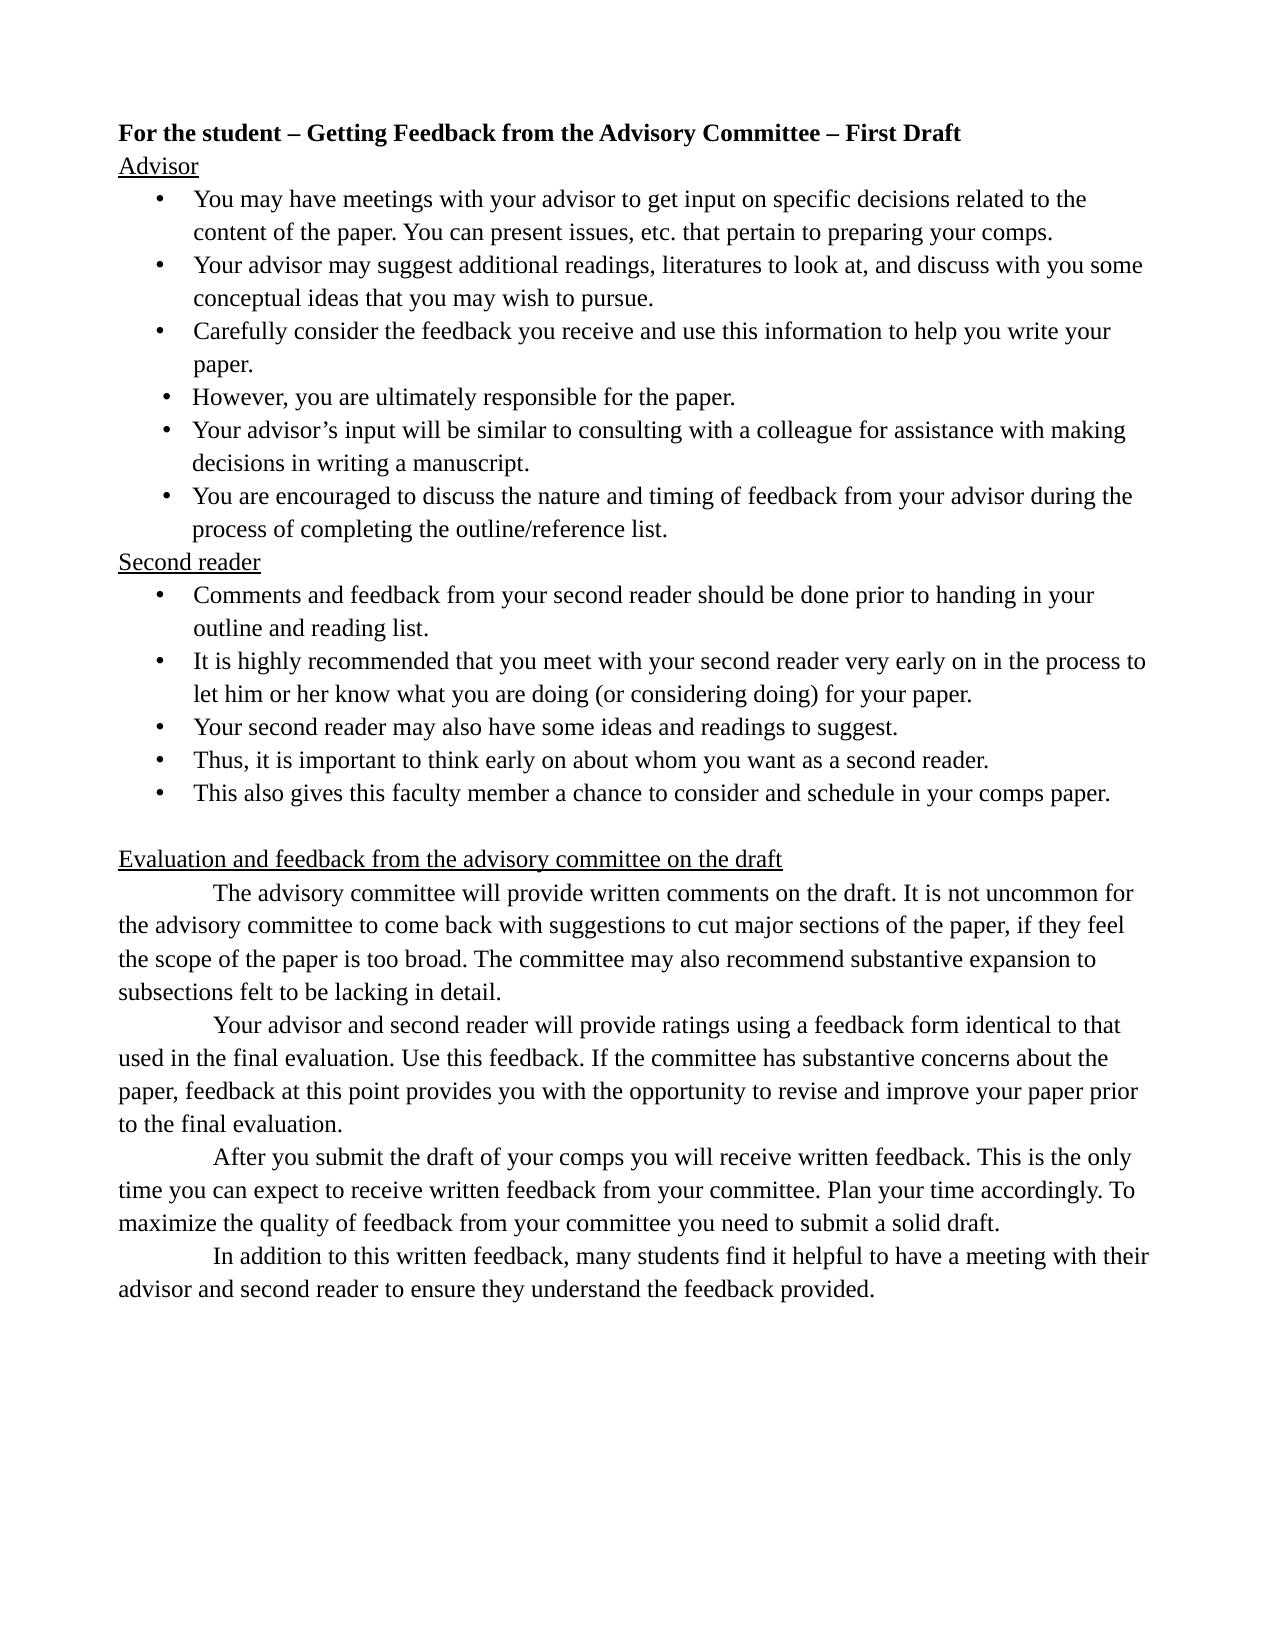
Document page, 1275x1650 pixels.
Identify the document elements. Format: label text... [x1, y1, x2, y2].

list You may have meetings with your advisor to get input on specific decisions related to the content of the paper. You can present issues, etc. that pertain to preparing your comps. [156, 184, 1157, 246]
text In addition to this written feedback, many students find it helpful to have a meeting with their advisor and second reader to ensure they understand the feedback provided. [118, 1241, 1157, 1303]
list Your second reader may also have some ideas and readings to suggest. [156, 712, 1157, 741]
list Your advisor may suggest additional readings, literatures to look at, and discuss with you some conceptual ideas that you may wish to pursue. [156, 250, 1157, 312]
text After you submit the draft of your comps you will receive written feedback. This is the only time you can expect to receive written feedback from your committee. Plan your time accordingly. To maximize the quality of feedback from your committee you need to submit a solid draft. [118, 1142, 1157, 1237]
text Your advisor and second reader will provide ratings using a feedback form identical to that used in the final evaluation. Use this feedback. If the committee has substantive concerns about the paper, feedback at this point provides you with the opportunity to revise and improve your paper prior to the final evaluation. [118, 1010, 1157, 1137]
list Thus, it is important to think early on about whom you want as a second reader. [156, 746, 1157, 774]
text Advisor [118, 151, 1157, 180]
text For the student – Getting Feedback from the Advisory Committee – First Draft [118, 118, 1157, 147]
text Evaluation and feedback from the advisory committee on the draft [118, 844, 1157, 873]
text The advisory committee will provide written comments on the draft. It is not uncommon for the advisory committee to come back with suggestions to cut major sections of the paper, if they feel the scope of the paper is too broad. The committee may also recommend substantive expansion to subsections felt to be lacking in detail. [118, 878, 1157, 1005]
list Carefully consider the feedback you receive and use this information to help you write your paper. [156, 316, 1157, 378]
text Second reader [118, 547, 1157, 576]
list You are encouraged to discuss the nature and timing of feedback from your advisor during the process of completing the outline/reference list. [162, 481, 1157, 543]
list This also gives this faculty member a chance to consider and schedule in your comps paper. [156, 778, 1157, 807]
list Comments and feedback from your second reader should be done prior to handing in your outline and reading list. [156, 580, 1157, 642]
list However, you are ultimately responsible for the paper. [162, 382, 1157, 411]
list It is highly recommended that you meet with your second reader very early on in the process to let him or her know what you are doing (or considering doing) for your paper. [156, 646, 1157, 708]
list Your advisor’s input will be similar to consulting with a colleague for assistance with making decisions in writing a manuscript. [162, 415, 1157, 477]
